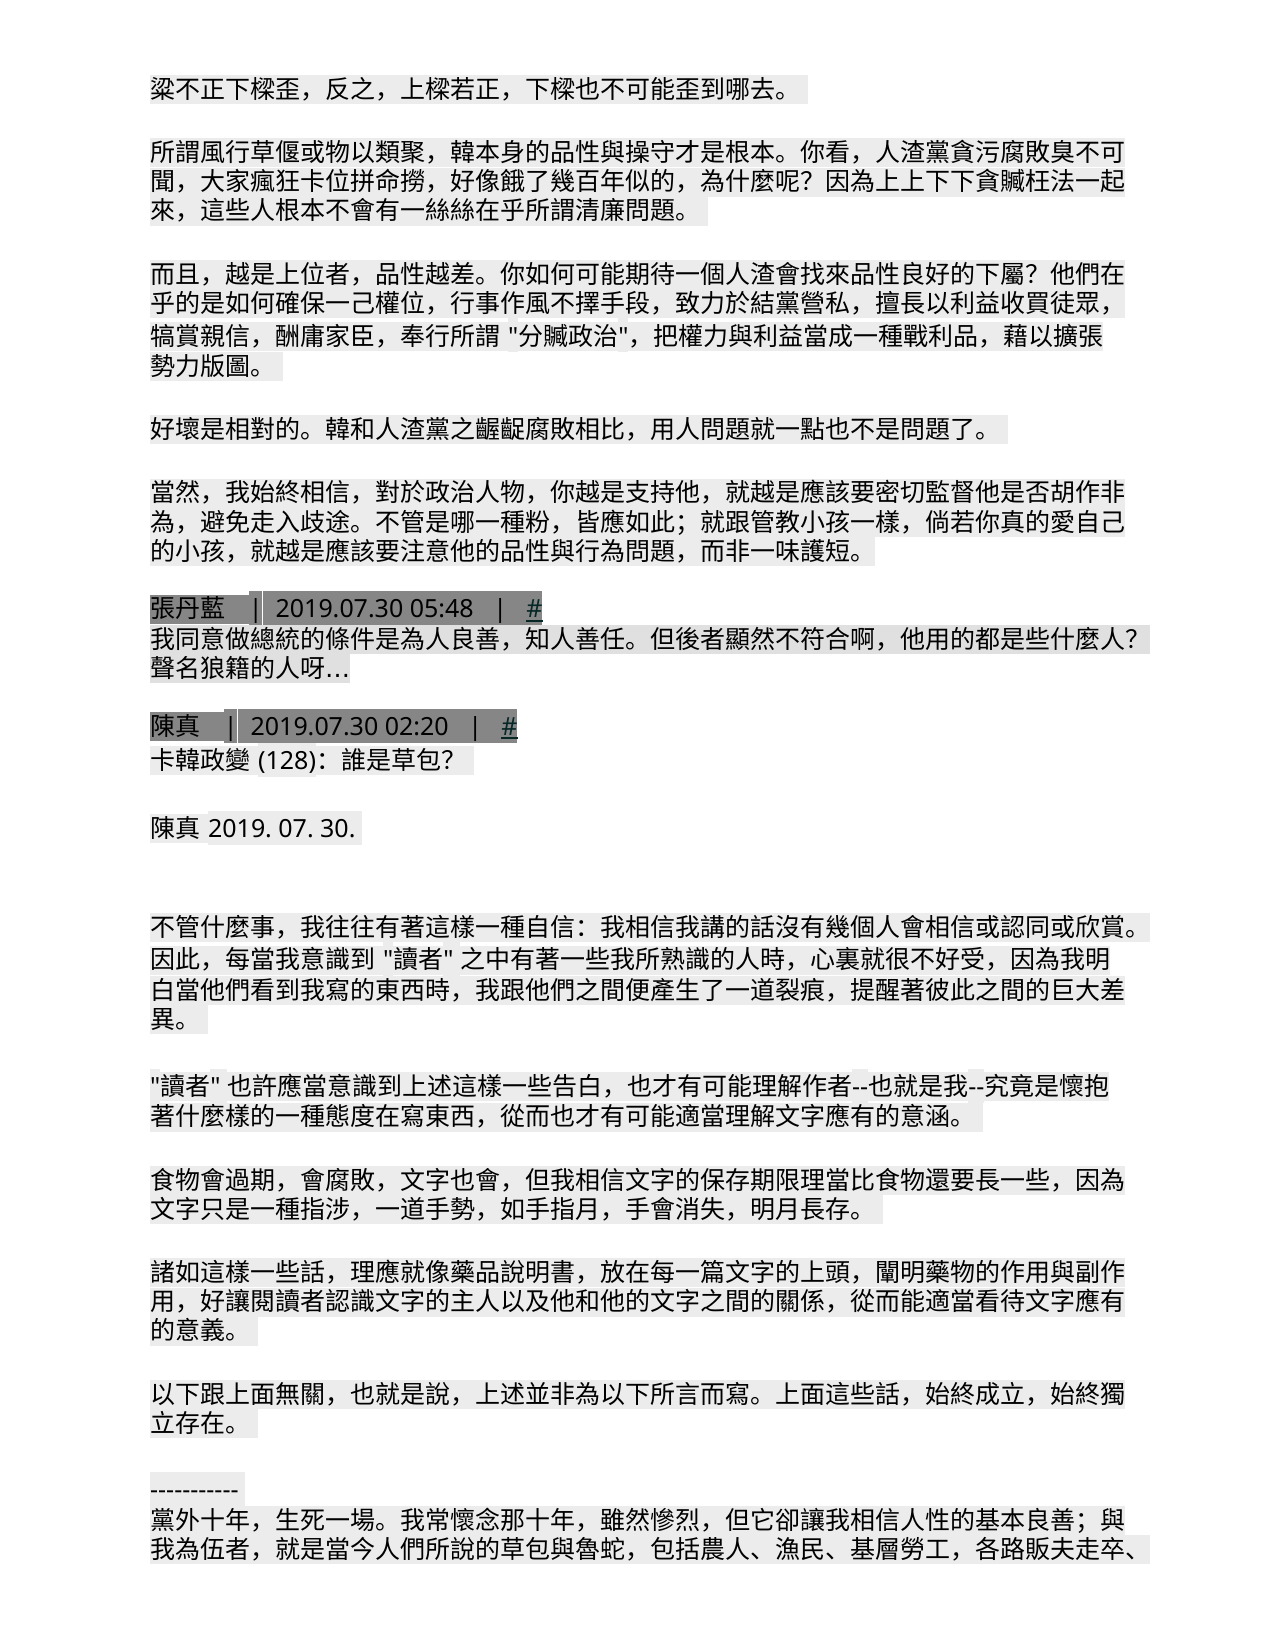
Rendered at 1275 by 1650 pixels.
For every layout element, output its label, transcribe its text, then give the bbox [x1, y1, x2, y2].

text 陳真 | 2019.07.30 02:20 | # [150, 708, 1125, 743]
text 卡韓政變 (128)：誰是草包？ 陳真 2019. 07. 30. 不管什麼事，我往往有著這樣一種自信：我相信我講的話沒有幾個人會相信或認同或欣賞。因此，每當我意識到 "讀者" 之中有著一些我所熟識的人時，心裏就很不好受，因為我明白當他們看到我寫的東西時，我跟他們之間便產生了一道裂痕，提醒著彼此之間的巨大差異。 "讀者" 也許應當意識到上述這樣一些告白，也才有可能理解作者--也就是我--究竟是懷抱著什麼樣的一種態度在寫東西，從而也才有可能適當理解文字應有的意涵。 食物會過期，會腐敗，文字也會，但我相信文字的保存期限理當比食物還要長一些，因為文字只是一種指涉，一道手勢，如手指月，手會消失，明月長存。 諸如這樣一些話，理應就像藥品說明書，放在每一篇文字的上頭，闡明藥物的作用與副作用，好讓閱讀者認識文字的主人以及他和他的文字之間的關係，從而能適當看待文字應有的意義。 以下跟上面無關，也就是說，上述並非為以下所言而寫。上面這些話，始終成立，始終獨立存在。 ----------- 黨外十年，生死一場。我常懷念那十年，雖然慘烈，但它卻讓我相信人性的基本良善；與我為伍者，就是當今人們所說的草包與魯蛇，包括農人、漁民、基層勞工，各路販夫走卒、失業人士以及所謂的流氓或前科犯，嚼檳榔，穿拖鞋，出口成髒，動輒三字經五字經。 在他們身上，我看到熱情、無私、勇敢、公義之心與善良利他精神。這些拿筆比拿鋤頭還沉重的 "草包" 們，事實上才是真正的黨外英雄，為公義是非犧牲奉獻，奮不顧身。但是，一切功績，卻透過媒體的虛構型塑，全部被所謂菁英們所掠奪。時至今日，一大群貪得無饜的人渣，更是捏造歷史，藉以奪權謀利，虛構美名。 我常想，要不是我跟這樣一些草包們相處共事，要是我跟菁英們天天為伍，別說黨外十年，連十天我都待不住。 因為韓國瑜的出現，掀起藍綠聯手出擊的一場草包泥巴戰，裝模作樣硬是要把什麼治國大業講成多麼高智能的東西，自欺欺人，莫此為甚。 如果當總統真需要什麼高智能或文化深度與見識之深刻，依我看，韓國瑜肯定遠遠勝過其他什麼郭台銘、柯文哲及蔡英文等等這些自我滿意度破表的腦殘膚淺人士。這是毫無疑問的。但我知道我這樣講，很可能只有學姊會認同，很難找到其他知音；說不定連韓國瑜都會真以為自己能力不足或見解落後。 聰明人有兩種，一種知道自己很聰明，一種則以為自己很笨，韓國瑜應該是屬於後者，他顯然太缺乏自信了。一個人每天被污名化，被嘲笑被羞辱，久而久之，還真以為自己是個草包。 你看，美國那麼大的一個國家，不管學經歷如何，當牛仔演員的，種花生的，炒地皮的，整天玩女人的，有哪一個不能勝任當總統？當總統跟智能或專業或小時候考試考幾分有啥關係？一個人只要有心為善，只要懂得知人善任，當總統需要什麼耀眼的學經歷？ 反駁這種事真是有夠腦殘有夠低級無聊的。只有腦殘才會老是講什麼當總統要小時候考試考一百分，或是要當醫生才夠格云云，真是腦殘到爆。柯文哲還說什麼當總統要念很多書，藉以羞辱韓國瑜，我真不敢相信我的耳朵，真是丟人現眼到極點，他自己很顯然就是一個沒讀過什麼書的典型台式醫生。 在台灣，醫生常以為自己是所有學科人員裏頭最棒的！但醫生其實就像比方說飛機駕駛員或運動員一樣，擁有某種技能，但也僅此而已。這樣一種與事實相反、莫名其妙的自信，就像井底之蛙一樣，除非有一天能跳出井外，否則永遠都不可能意識到自己之極度貧乏。 這樣一種徹底的無知，才是真正意義上的草包，柯文哲就是最典型的一個。 當然，他很可能又要說什麼自己智商多少這類蠢到爆的傻話了。天底下哪個聰明人會在乎自己的什麼智商？ 史蒂芬霍金有一天被問到自己的智商好像並不高，他說："我對智商分數並沒有概念，所有吹噓智商的人都是「魯蛇」（People who boast about their IQ are losers）"。這道理不難理解，就如蕭伯納所說，“一個人當他真正掌握了某種專業，他往往就成為該專業的懷疑主義者”。同理，一個人如果真的很聰明，他怎麼可能會在乎什麼智商幾分？那是腦殘人士特別關心與炫耀的事不是嗎？ 智商檢測在精神科很常用，它只是一種很狹隘的臨床參考工具，藉以了解一個人大概的認知能力狀況與變化，以之吹噓是很腦殘的，那就好像吹噓考試考一百分那樣幼稚可笑。我在劍橋認識幾個台灣來的小留學生，他們非常聰明，但他們當年如果留在台灣，恐怕連大學或高中也考不上，成績很差。 相反地，我也見過很多醫生或學者教授來留學或遊學的，那種幼稚程度，真的很可怕，類似柯文哲，智能思考或見識與學識均難以恭維，卻自我滿意度破表再破表，裝模作態像什麼世界的王或天才似的，真的很可笑，很不可思議。一個人居然可以笨到連自己很笨也不知道。 [150, 743, 1125, 1564]
text 張丹藍 | 2019.07.30 05:48 | # [150, 591, 1125, 625]
text 粱不正下樑歪，反之，上樑若正，下樑也不可能歪到哪去。 所謂風行草偃或物以類聚，韓本身的品性與操守才是根本。你看，人渣黨貪污腐敗臭不可聞，大家瘋狂卡位拼命撈，好像餓了幾百年似的，為什麼呢？因為上上下下貪贓枉法一起來，這些人根本不會有一絲絲在乎所謂清廉問題。 而且，越是上位者，品性越差。你如何可能期待一個人渣會找來品性良好的下屬？他們在乎的是如何確保一己權位，行事作風不擇手段，致力於結黨營私，擅長以利益收買徒眾，犒賞親信，酬庸家臣，奉行所謂 "分贓政治"，把權力與利益當成一種戰利品，藉以擴張勢力版圖。 好壞是相對的。韓和人渣黨之齷齪腐敗相比，用人問題就一點也不是問題了。 當然，我始終相信，對於政治人物，你越是支持他，就越是應該要密切監督他是否胡作非為，避免走入歧途。不管是哪一種粉，皆應如此；就跟管教小孩一樣，倘若你真的愛自己的小孩，就越是應該要注意他的品性與行為問題，而非一味護短。 [150, 75, 1125, 566]
text 我同意做總統的條件是為人良善，知人善任。但後者顯然不符合啊，他用的都是些什麼人？聲名狼籍的人呀… [150, 625, 1125, 683]
